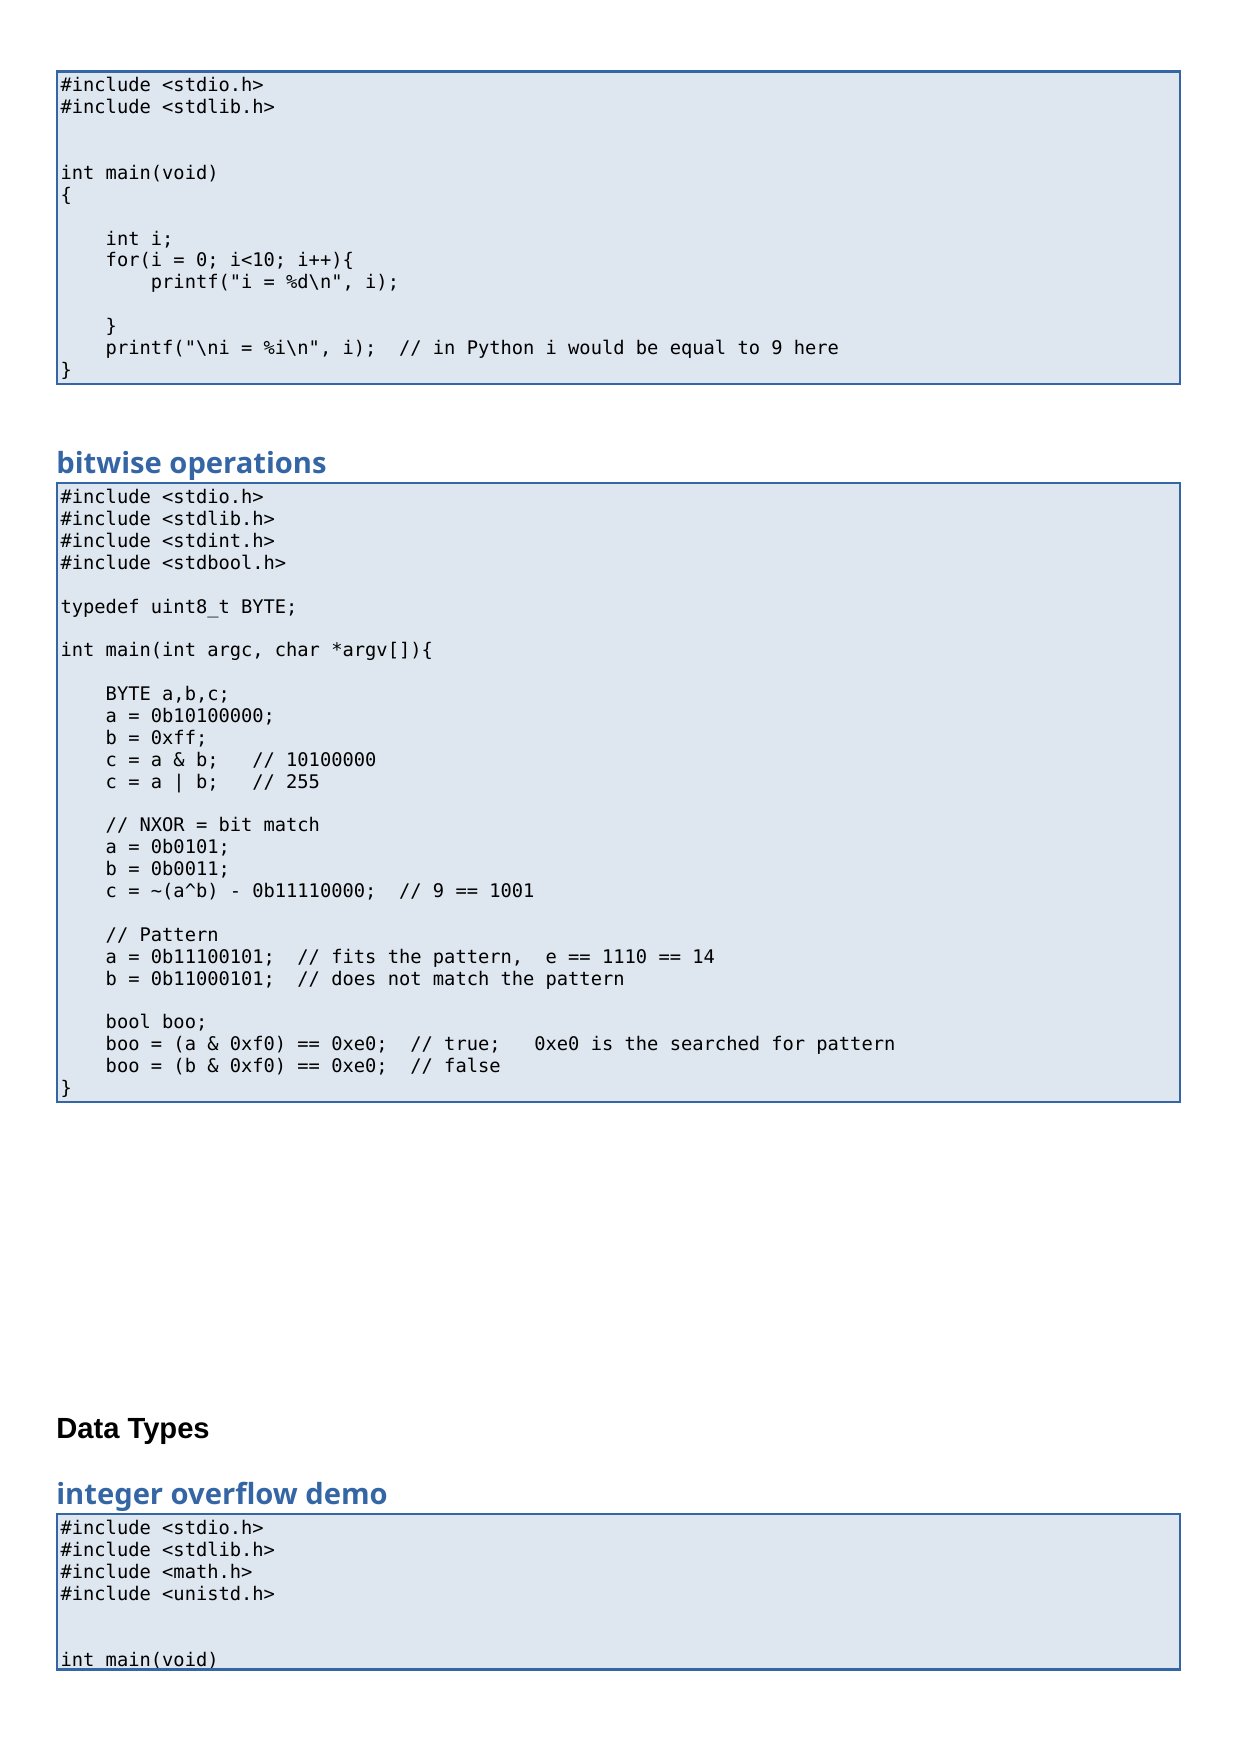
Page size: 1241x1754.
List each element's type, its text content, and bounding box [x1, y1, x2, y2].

text #include <stdlib.h> [58, 1535, 1179, 1557]
text c = a & b; // 10100000 [58, 744, 1179, 766]
text #include <stdio.h> [58, 1515, 1179, 1535]
text b = 0b11000101; // does not match the pattern [58, 963, 1179, 985]
text #include <stdlib.h> [58, 504, 1179, 526]
text int main(void) [58, 1644, 1179, 1668]
text } [58, 1073, 1179, 1101]
text #include <stdio.h> [58, 484, 1179, 504]
title integer overflow demo [56, 1473, 1181, 1513]
subtitle Data Types [56, 1411, 1181, 1445]
text BYTE a,b,c; [58, 679, 1179, 701]
text } [58, 311, 1179, 333]
text c = ~(a^b) - 0b11110000; // 9 == 1001 [58, 876, 1179, 898]
text a = 0b0101; [58, 832, 1179, 854]
text b = 0b0011; [58, 854, 1179, 876]
text boo = (b & 0xf0) == 0xe0; // false [58, 1051, 1179, 1073]
text boo = (a & 0xf0) == 0xe0; // true; 0xe0 is the searched for pattern [58, 1029, 1179, 1051]
text #include <unistd.h> [58, 1579, 1179, 1601]
text // Pattern [58, 919, 1179, 941]
text } [58, 355, 1179, 383]
text printf("i = %d\n", i); [58, 267, 1179, 289]
text // NXOR = bit match [58, 810, 1179, 832]
text #include <stdio.h> [58, 73, 1179, 92]
text a = 0b10100000; [58, 701, 1179, 723]
title bitwise operations [56, 442, 1181, 482]
text int i; [58, 223, 1179, 245]
text #include <stdbool.h> [58, 548, 1179, 569]
text #include <stdlib.h> [58, 92, 1179, 114]
text int main(void) [58, 158, 1179, 180]
text #include <math.h> [58, 1557, 1179, 1579]
text for(i = 0; i<10; i++){ [58, 245, 1179, 267]
text bool boo; [58, 1007, 1179, 1029]
text #include <stdint.h> [58, 526, 1179, 548]
text { [58, 180, 1179, 202]
text int main(int argc, char *argv[]){ [58, 635, 1179, 657]
text printf("\ni = %i\n", i); // in Python i would be equal to 9 here [58, 333, 1179, 355]
text b = 0xff; [58, 723, 1179, 744]
text c = a | b; // 255 [58, 766, 1179, 788]
text a = 0b11100101; // fits the pattern, e == 1110 == 14 [58, 941, 1179, 963]
text typedef uint8_t BYTE; [58, 591, 1179, 613]
